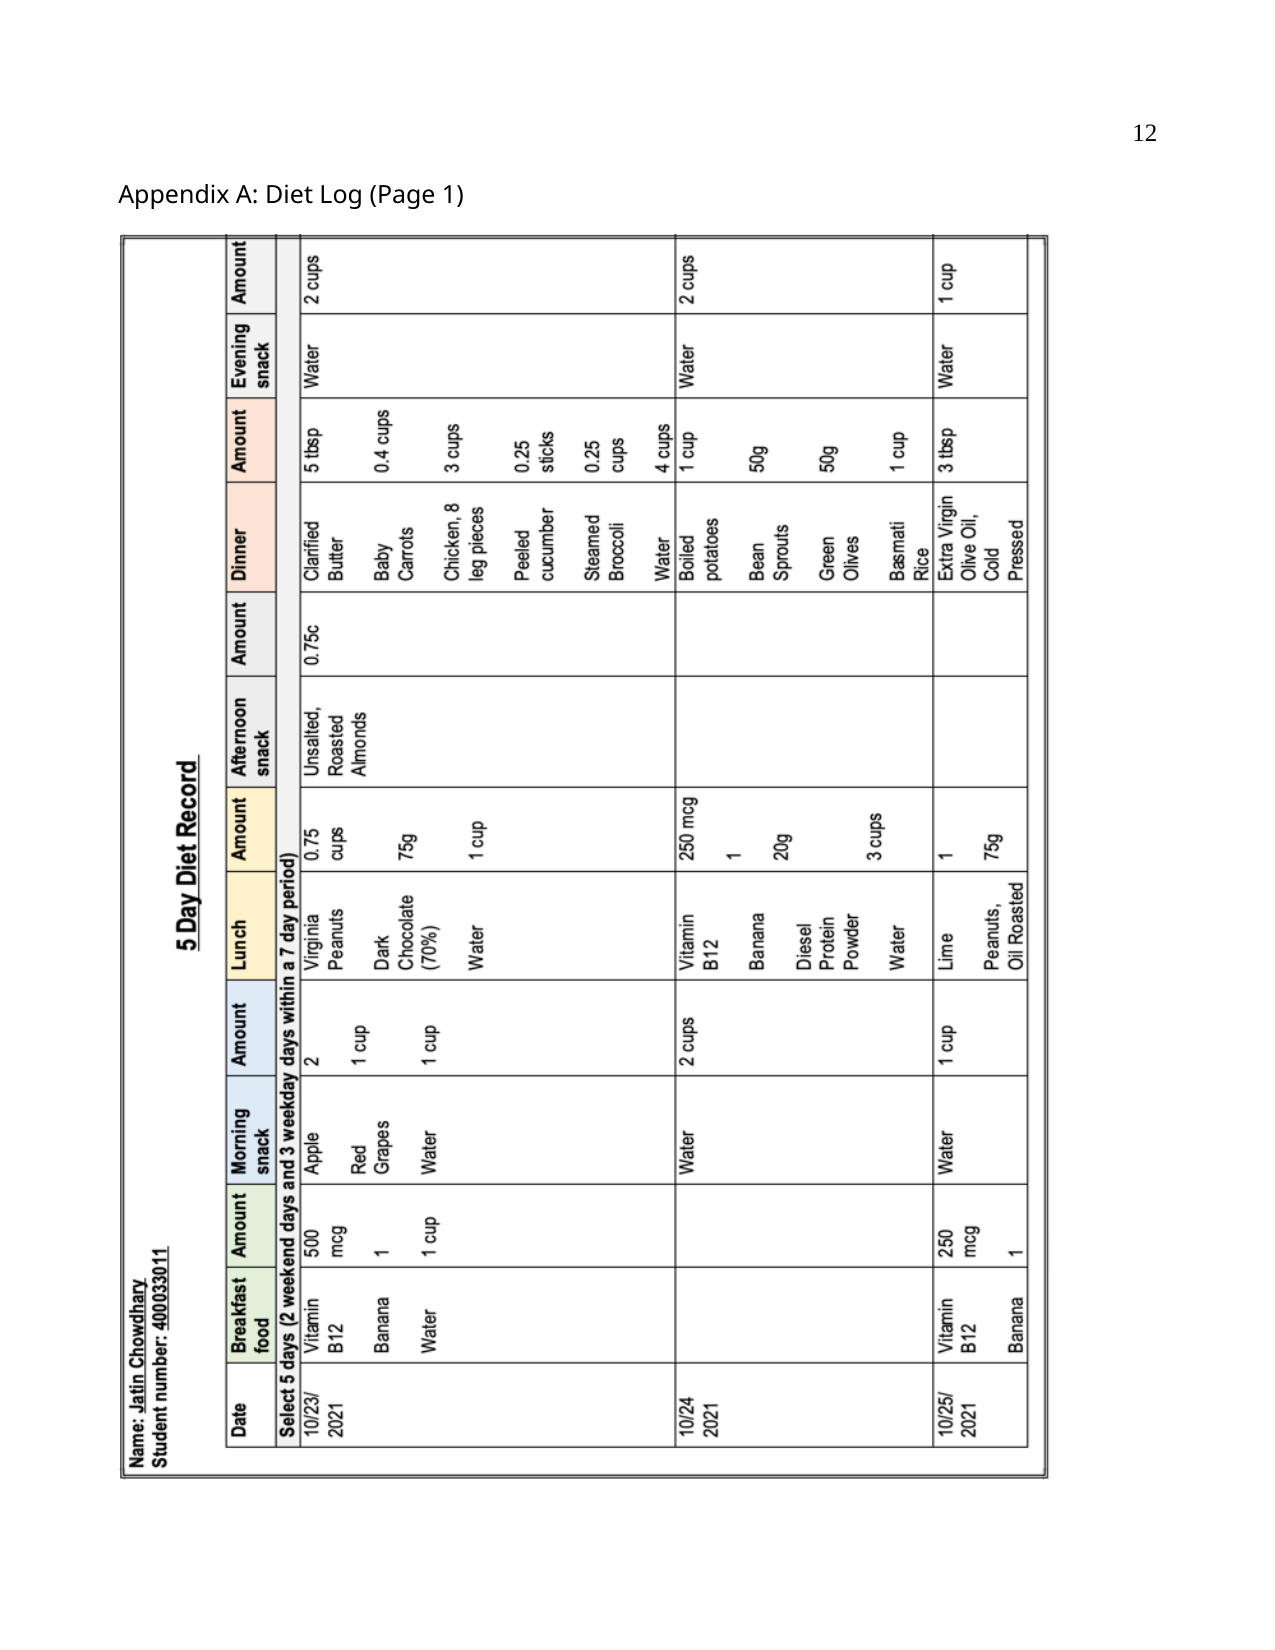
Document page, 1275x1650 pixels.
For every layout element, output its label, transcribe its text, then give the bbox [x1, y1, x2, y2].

picture [119, 234, 1050, 1480]
text Appendix A: Diet Log (Page 1) [118, 176, 1157, 210]
